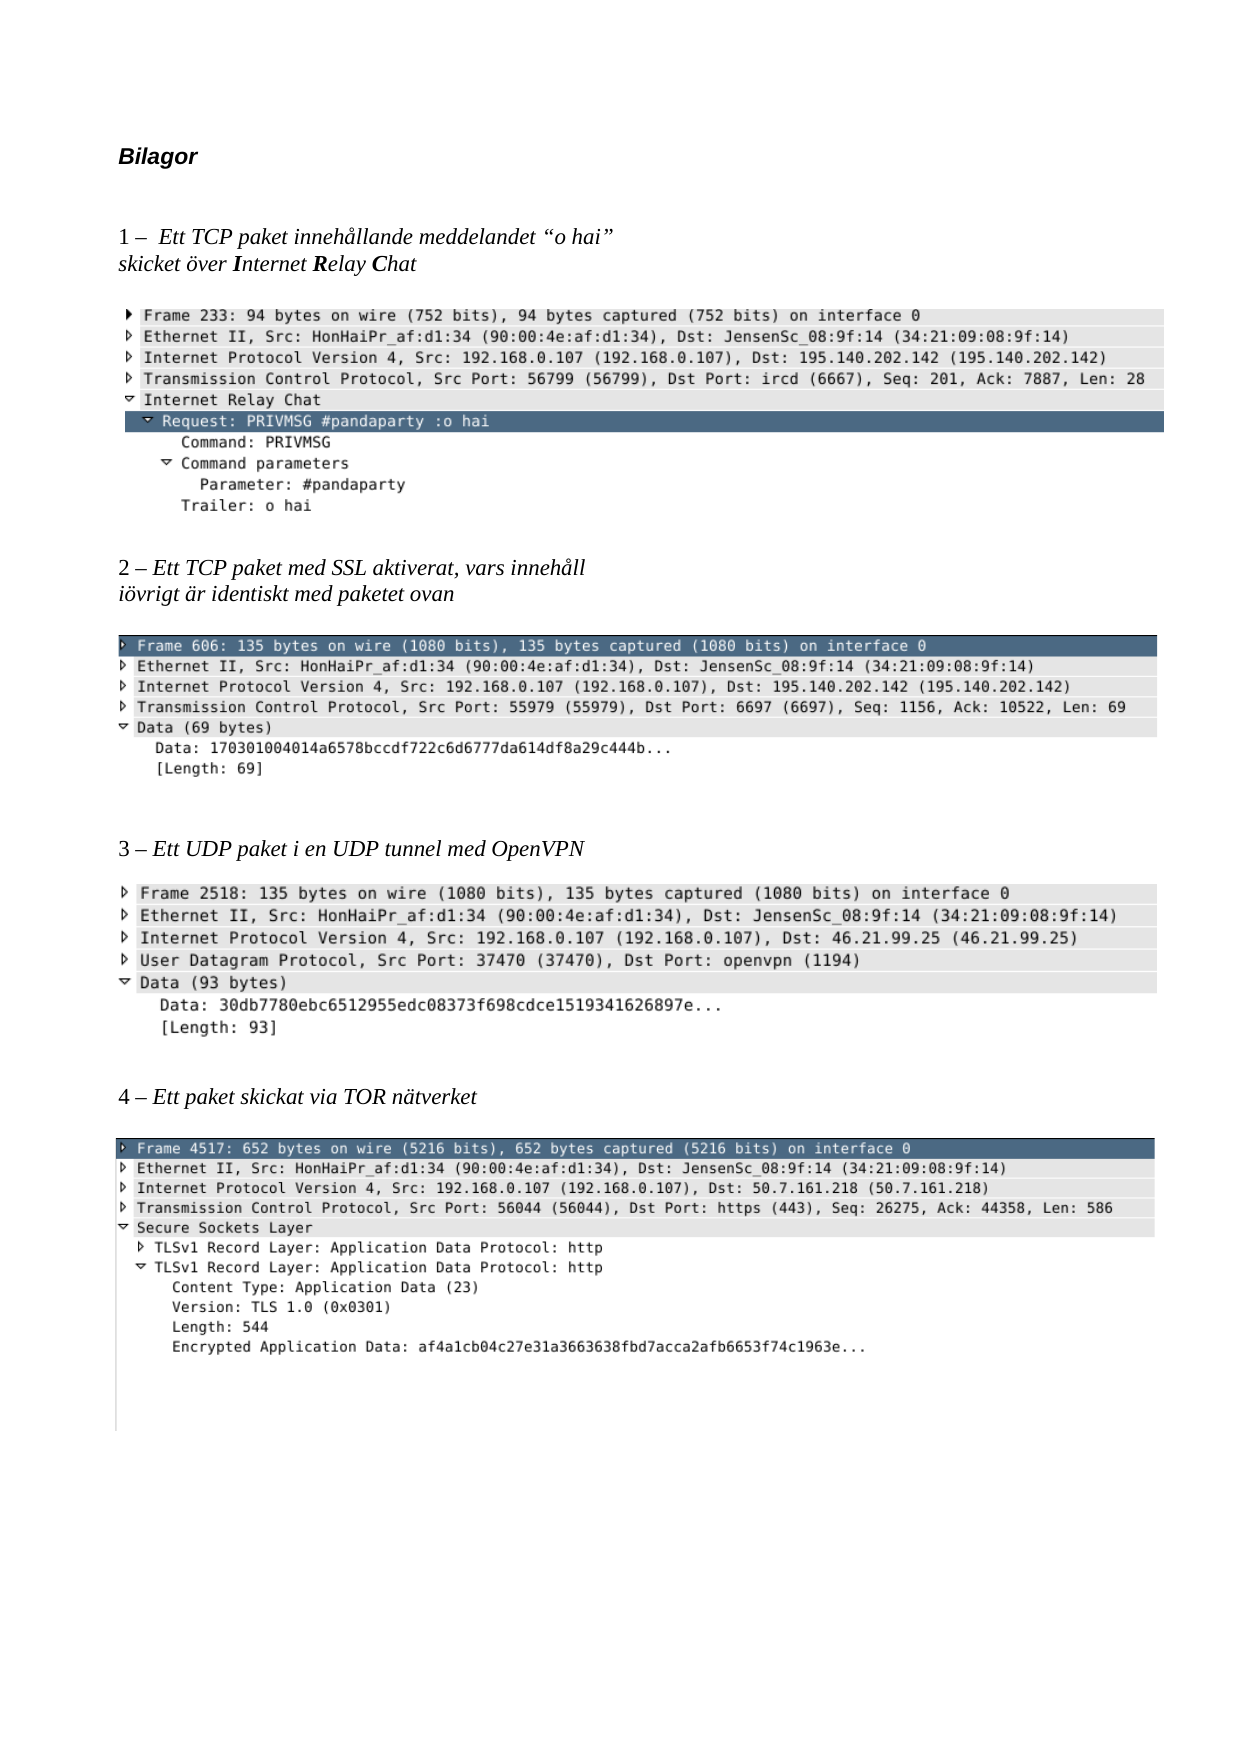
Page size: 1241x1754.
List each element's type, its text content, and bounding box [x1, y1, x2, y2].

picture [125, 309, 1164, 525]
text 2 – Ett TCP paket med SSL aktiverat, vars innehåll iövrigt är identiskt med paketet ovan [118, 554, 620, 606]
picture [118, 635, 1158, 836]
text 4 – Ett paket skickat via TOR nätverket [118, 1084, 620, 1110]
text 3 – Ett UDP paket i en UDP tunnel med OpenVPN [118, 836, 620, 862]
text 1 – Ett TCP paket innehållande meddelandet “o hai” skicket över Internet Relay Chat [118, 223, 620, 276]
subtitle Bilagor [118, 143, 620, 169]
text [118, 862, 620, 884]
picture [115, 1138, 1155, 1431]
picture [118, 884, 1157, 1084]
